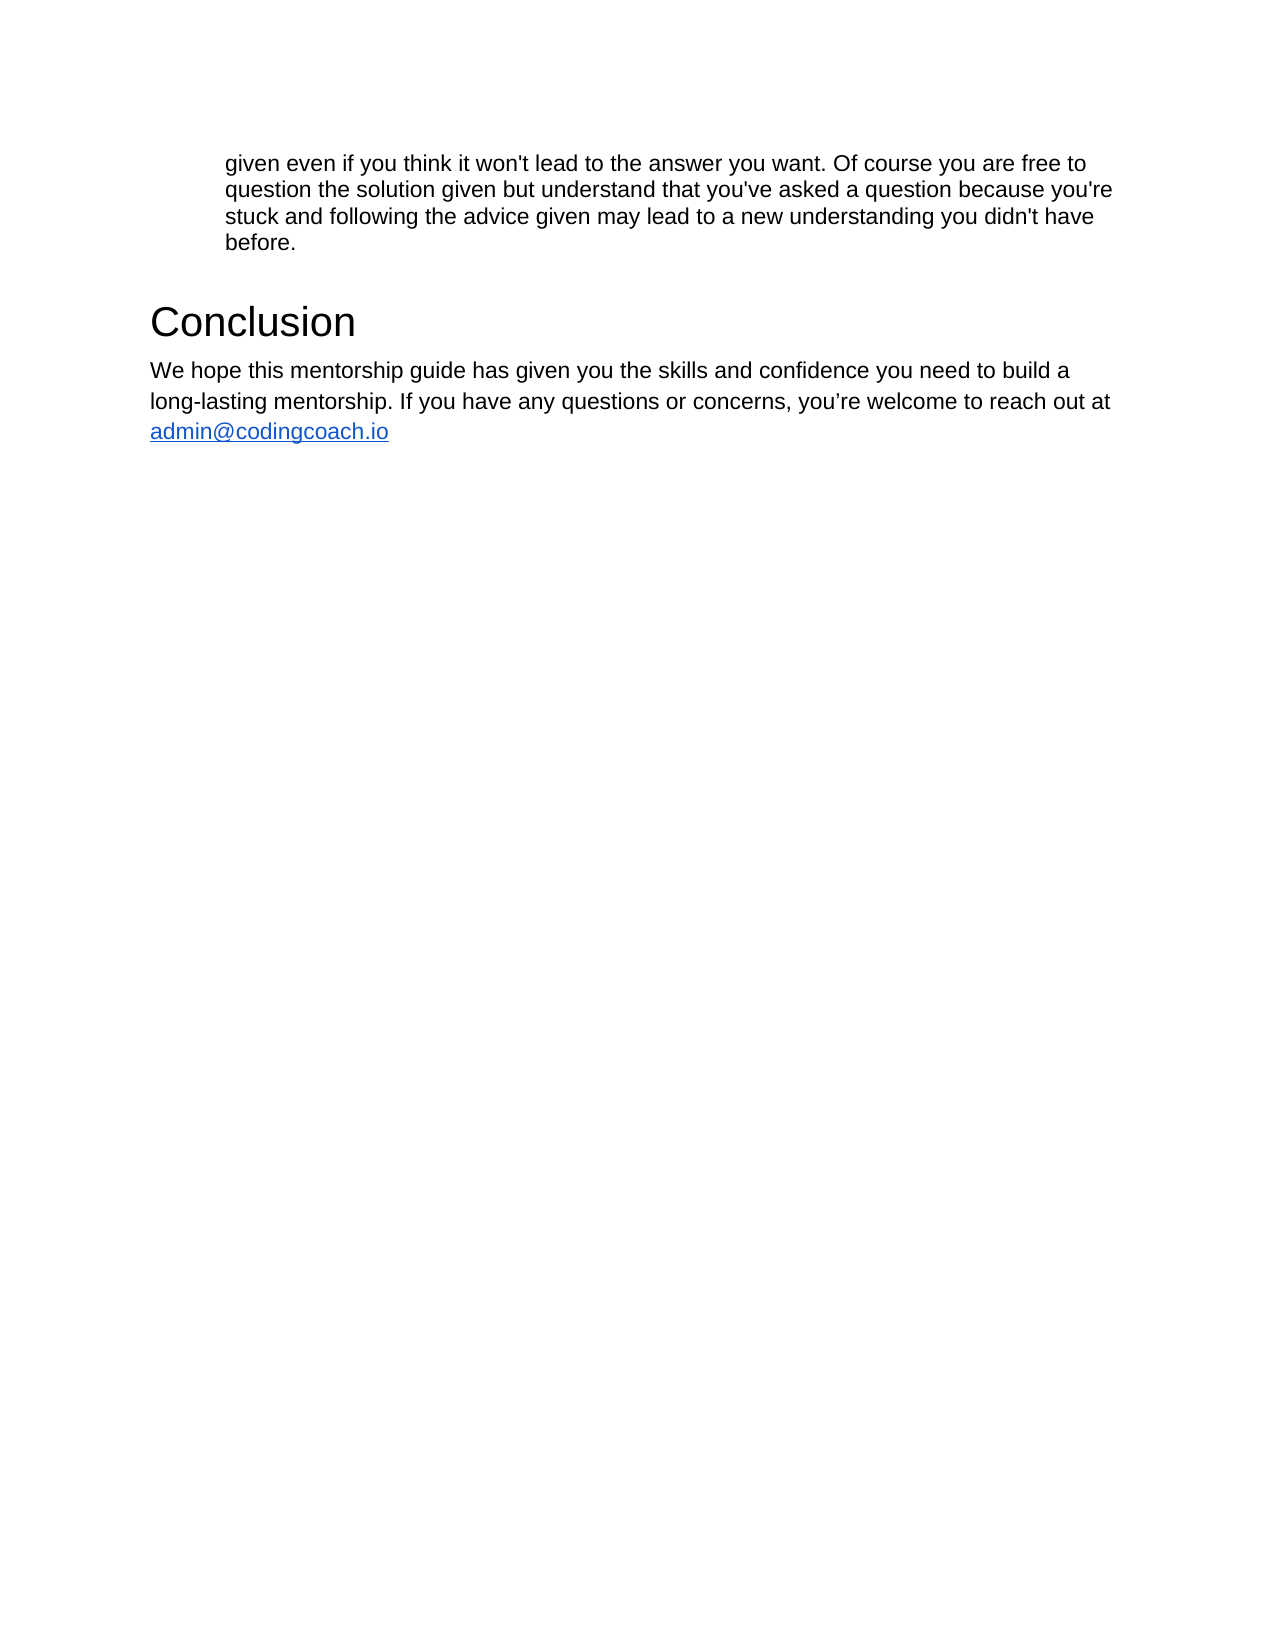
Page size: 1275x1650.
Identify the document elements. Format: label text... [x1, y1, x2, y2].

subtitle Conclusion [150, 297, 1125, 345]
list given even if you think it won't lead to the answer you want. Of course you are free to question the solution given but understand that you've asked a question because you're stuck and following the advice given may lead to a new understanding you didn't have before. [187, 150, 1125, 255]
text We hope this mentorship guide has given you the skills and confidence you need to build a long-lasting mentorship. If you have any questions or concerns, you’re welcome to reach out at admin@codingcoach.io [150, 357, 1125, 444]
